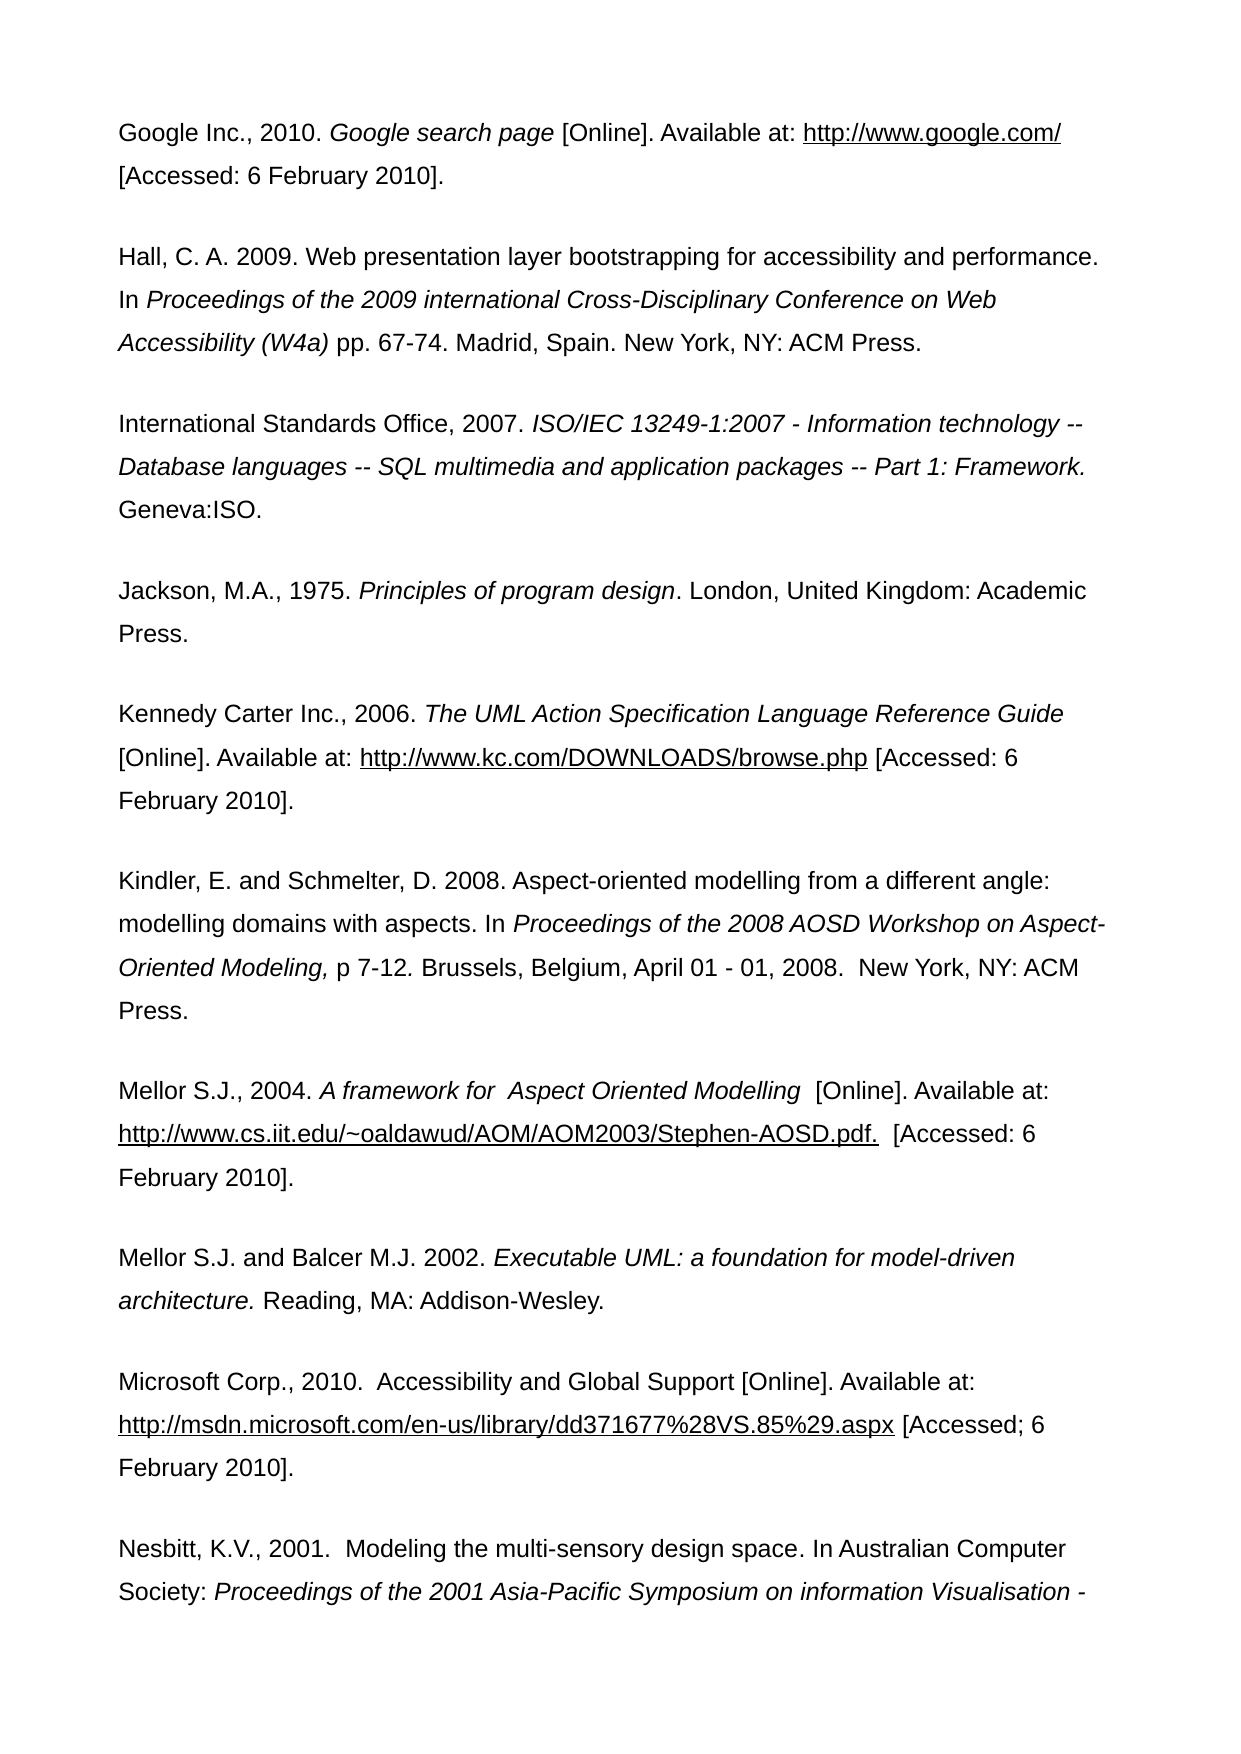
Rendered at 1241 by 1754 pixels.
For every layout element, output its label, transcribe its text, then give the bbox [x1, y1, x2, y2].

text Microsoft Corp., 2010. Accessibility and Global Support [Online]. Available at: http://msdn.microsoft.com/en-us/library/dd371677%28VS.85%29.aspx [Accessed; 6 February 2010]. [118, 1367, 1122, 1482]
text Hall, C. A. 2009. Web presentation layer bootstrapping for accessibility and performance. In Proceedings of the 2009 international Cross-Disciplinary Conference on Web Accessibility (W4a) pp. 67-74. Madrid, Spain. New York, NY: ACM Press. [118, 242, 1122, 357]
text Mellor S.J., 2004. A framework for Aspect Oriented Modelling [Online]. Available at: http://www.cs.iit.edu/~oaldawud/AOM/AOM2003/Stephen-AOSD.pdf. [Accessed: 6 February 2010]. [118, 1076, 1122, 1191]
text Mellor S.J. and Balcer M.J. 2002. Executable UML: a foundation for model-driven architecture. Reading, MA: Addison-Wesley. [118, 1243, 1122, 1315]
text International Standards Office, 2007. ISO/IEC 13249-1:2007 - Information technology -- Database languages -- SQL multimedia and application packages -- Part 1: Framework. Geneva:ISO. [118, 409, 1122, 524]
text Nesbitt, K.V., 2001. Modeling the multi-sensory design space. In Australian Computer Society: Proceedings of the 2001 Asia-Pacific Symposium on information Visualisation [118, 1534, 1122, 1606]
text Jackson, M.A., 1975. Principles of program design. London, United Kingdom: Academic Press. [118, 576, 1122, 647]
text Kindler, E. and Schmelter, D. 2008. Aspect-oriented modelling from a different angle: modelling domains with aspects. In Proceedings of the 2008 AOSD Workshop on Aspect-Oriented Modeling, p 7-12. Brussels, Belgium, April 01 - 01, 2008. New York, NY: ACM Press. [118, 866, 1122, 1024]
text Google Inc., 2010. Google search page [Online]. Available at: http://www.google.com/ [Accessed: 6 February 2010]. [118, 118, 1122, 190]
text Kennedy Carter Inc., 2006. The UML Action Specification Language Reference Guide [Online]. Available at: http://www.kc.com/DOWNLOADS/browse.php [Accessed: 6 February 2010]. [118, 699, 1122, 814]
